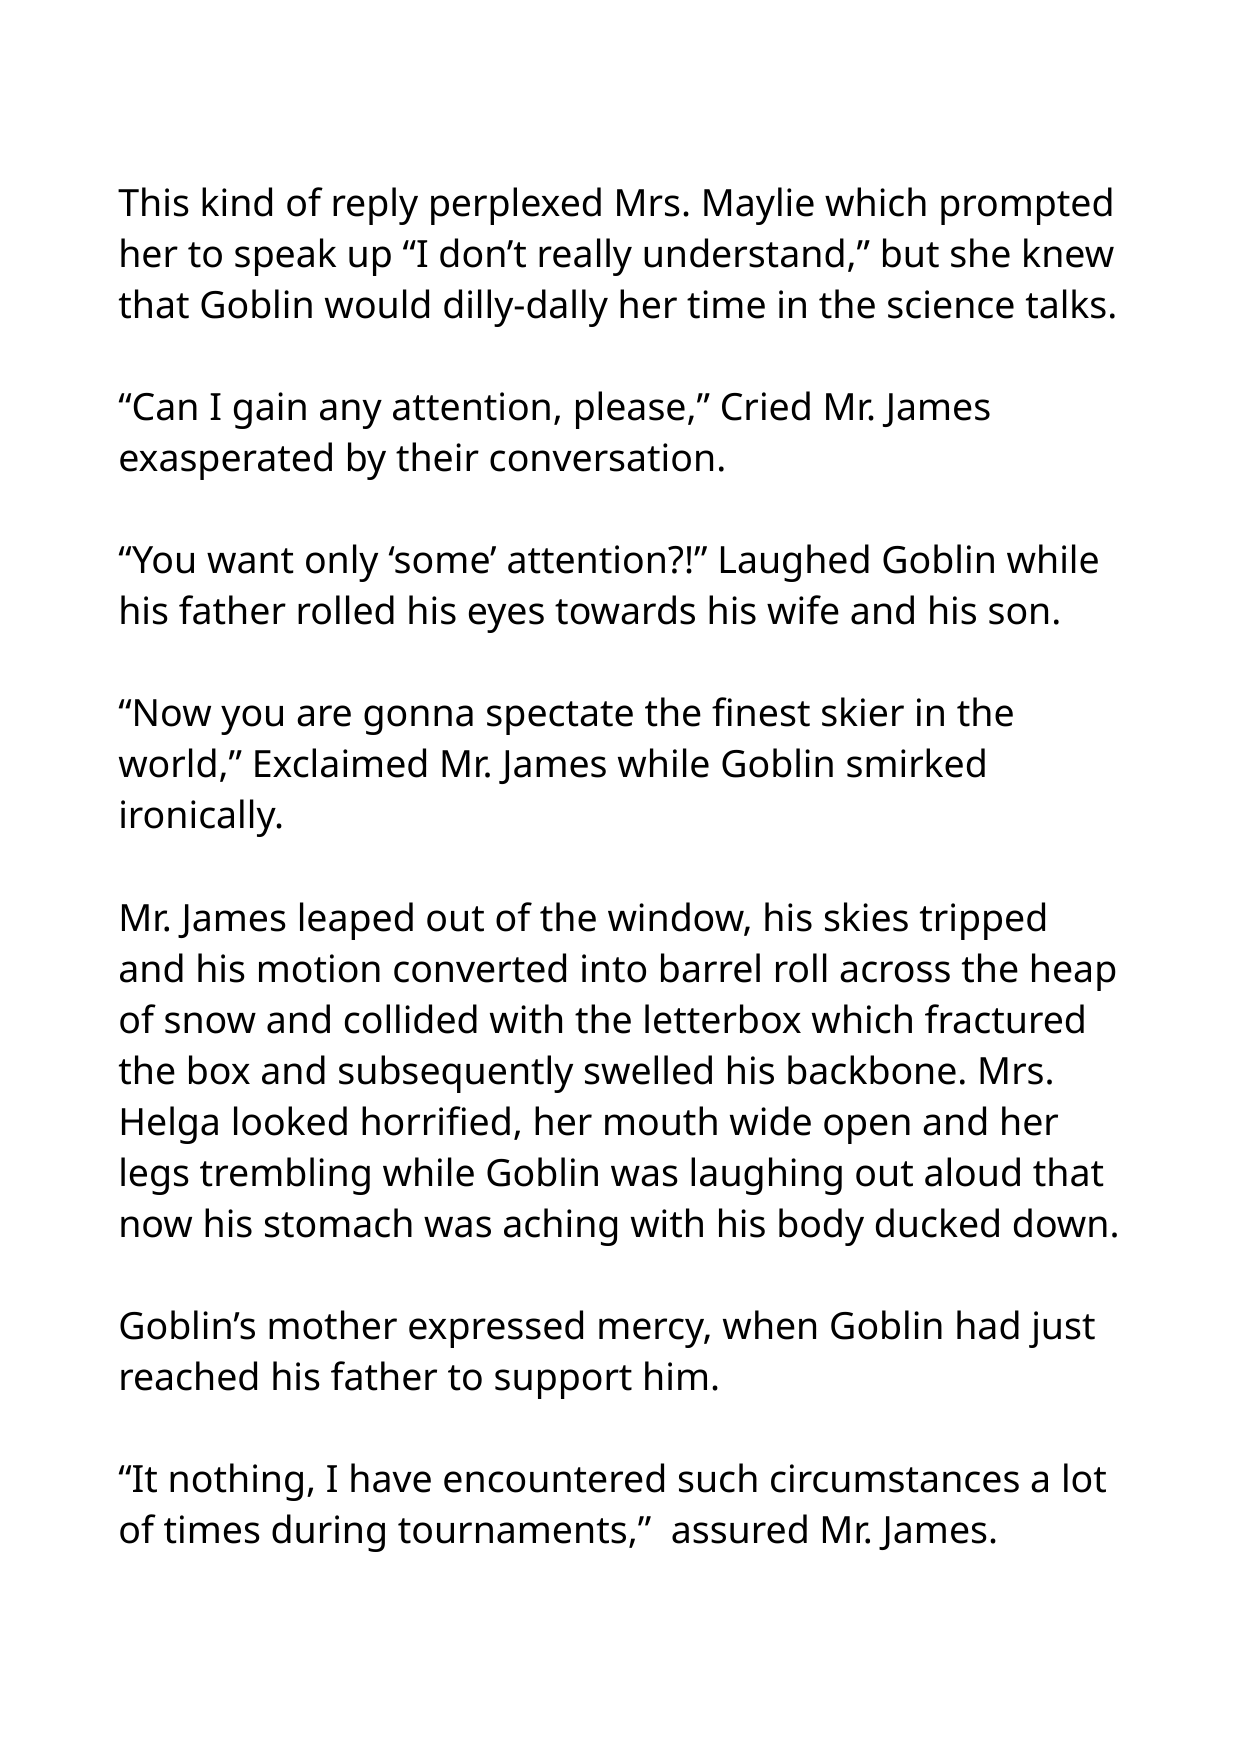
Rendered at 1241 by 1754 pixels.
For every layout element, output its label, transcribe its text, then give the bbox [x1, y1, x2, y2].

text Goblin’s mother expressed mercy, when Goblin had just reached his father to support him. [118, 1299, 1122, 1401]
text “Now you are gonna spectate the finest skier in the world,” Exclaimed Mr. James while Goblin smirked ironically. [118, 687, 1122, 840]
text This kind of reply perplexed Mrs. Maylie which prompted her to speak up “I don’t really understand,” but she knew that Goblin would dilly-dally her time in the science talks. [118, 176, 1122, 329]
text “You want only ‘some’ attention?!” Laughed Goblin while his father rolled his eyes towards his wife and his son. [118, 534, 1122, 636]
text “It nothing, I have encountered such circumstances a lot of times during tournaments,” assured Mr. James. [118, 1452, 1122, 1554]
text Mr. James leaped out of the window, his skies tripped and his motion converted into barrel roll across the heap of snow and collided with the letterbox which fractured the box and subsequently swelled his backbone. Mrs. Helga looked horrified, her mouth wide open and her legs trembling while Goblin was laughing out aloud that now his stomach was aching with his body ducked down. [118, 891, 1122, 1248]
text “Can I gain any attention, please,” Cried Mr. James exasperated by their conversation. [118, 381, 1122, 483]
